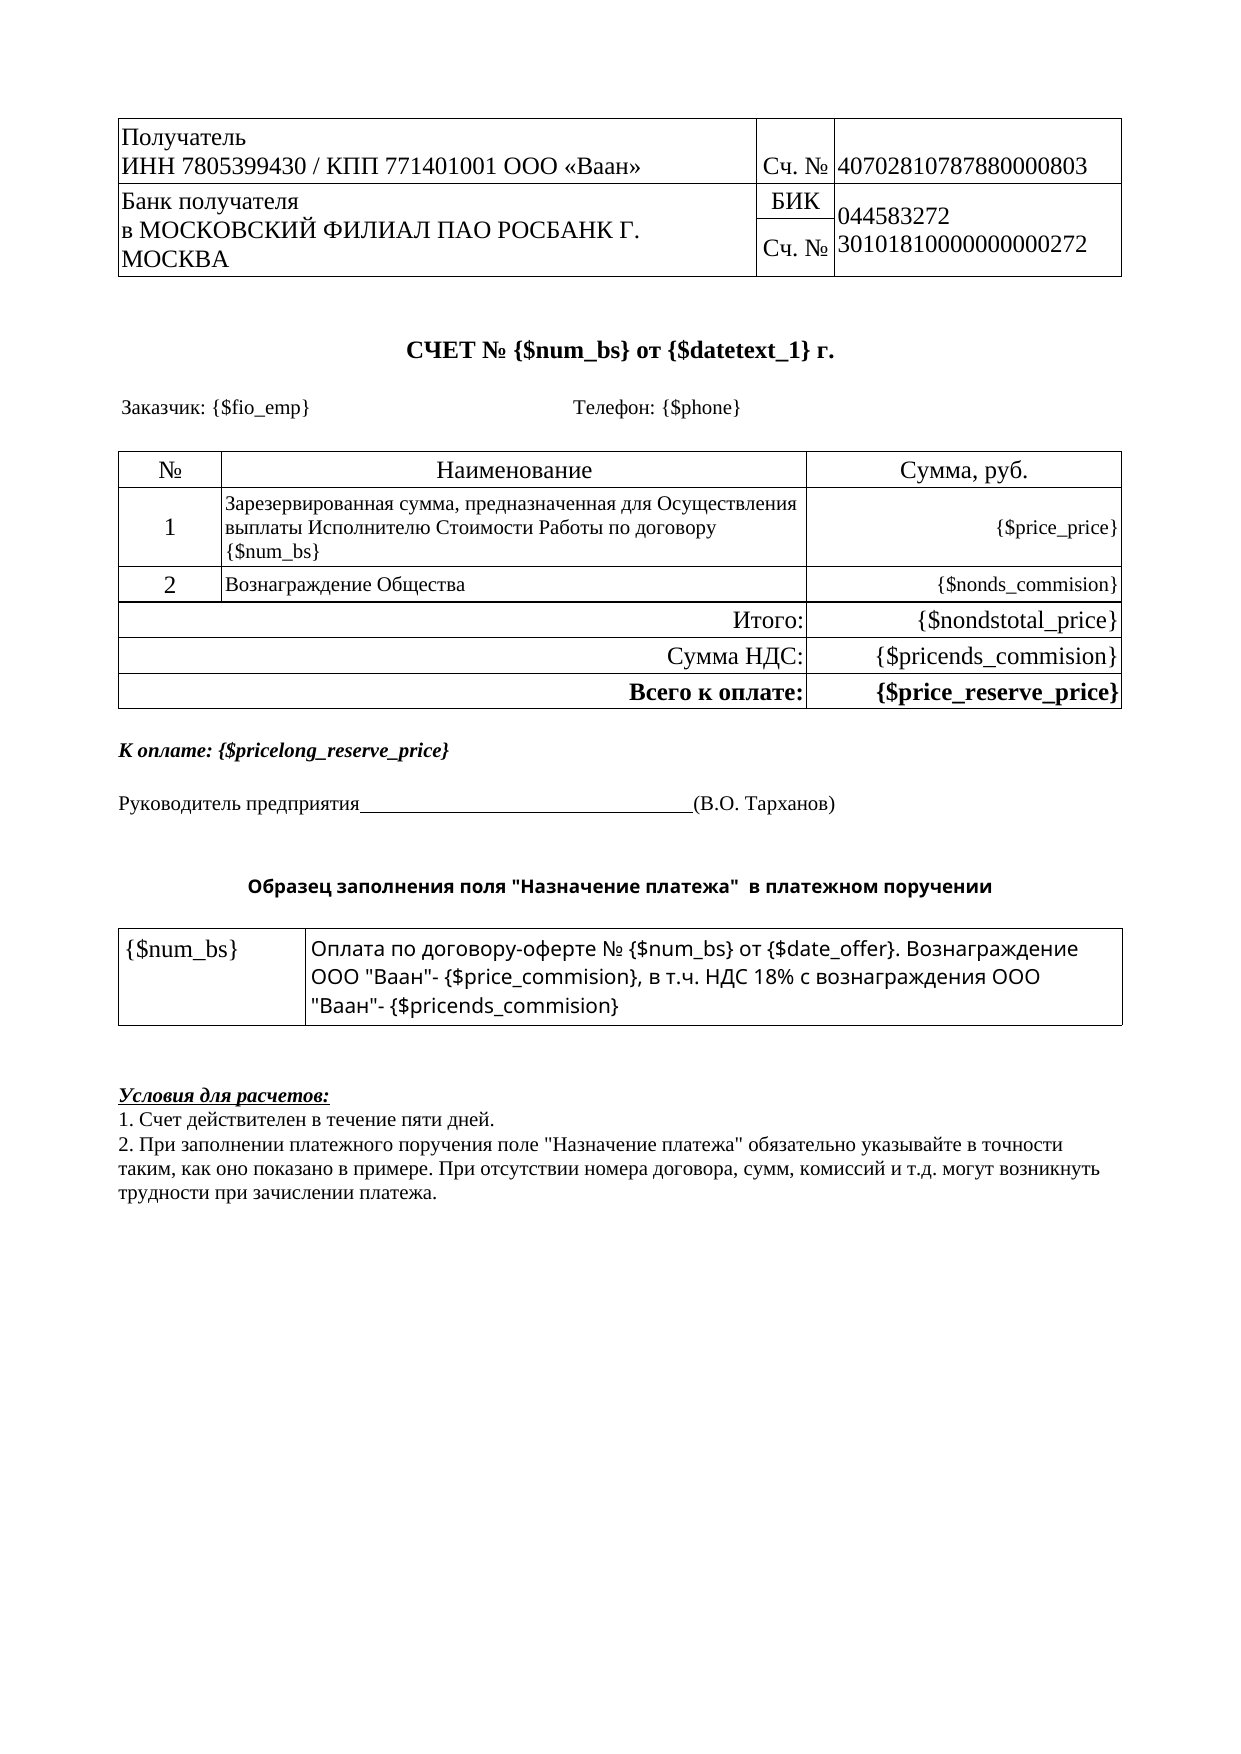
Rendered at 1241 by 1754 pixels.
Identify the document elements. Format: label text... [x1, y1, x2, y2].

text К оплате: {$pricelong_reserve_price} [118, 738, 1122, 762]
table_cell 1 [119, 488, 221, 566]
text СЧЕТ № {$num_bs} от {$datetext_1} г. [118, 335, 1122, 364]
table_cell Сч. № [757, 219, 834, 276]
table_cell Зарезервированная сумма, предназначенная для Осуществления выплаты Исполнителю Стоимости Работы по договору {$num_bs} [222, 488, 806, 566]
table_cell {$nonds_commision} [807, 567, 1121, 601]
text Условия для расчетов: 1. Cчет действителен в течение пяти дней. 2. При заполнении платежного поручения поле "Назначение платежа" обязательно указывайте в точности таким, как оно показано в примере. При отсутствии номера договора, сумм, комиссий и т.д. могут возникнуть трудности при зачислении платежа. [118, 1083, 1122, 1204]
table_header Наименование [222, 452, 806, 487]
text Образец заполнения поля "Назначение платежа" в платежном поручении [118, 873, 1122, 899]
table_cell 044583272 30101810000000000272 [835, 184, 1121, 276]
table_cell Вознаграждение Общества [222, 567, 806, 601]
table_cell 2 [119, 567, 221, 601]
table_header № [119, 452, 221, 487]
table_cell Банк получателя в МОСКОВСКИЙ ФИЛИАЛ ПАО РОСБАНК Г. МОСКВА [119, 184, 756, 276]
table_header Сч. № [757, 119, 834, 182]
table_cell Итого: [119, 603, 806, 637]
table_header Получатель ИНН 7805399430 / КПП 771401001 ООО «Ваан» [119, 119, 756, 182]
table_cell {$price_price} [807, 488, 1121, 566]
table_header Заказчик: {$fio_emp} [118, 393, 570, 422]
table_cell БИК [757, 184, 834, 218]
table_cell Сумма НДС: [119, 638, 806, 673]
table_header Сумма, руб. [807, 452, 1121, 487]
table_cell Всего к оплате: [119, 674, 806, 708]
table_header 40702810787880000803 [835, 119, 1121, 182]
table_header {$num_bs} [119, 929, 305, 1025]
table_header Телефон: {$phone} [570, 393, 1122, 422]
text Руководитель предприятия (В.О. Тарханов) [118, 791, 1122, 815]
table_cell {$nondstotal_price} [807, 603, 1121, 637]
table_header Оплата по договору-оферте № {$num_bs} от {$date_offer}. Вознаграждение ООО "Ваан"- {$price_commision}, в т.ч. НДС 18% с вознаграждения ООО "Ваан"- {$pricends_commision} [306, 929, 1122, 1025]
table_cell {$pricends_commision} [807, 638, 1121, 673]
table_cell {$price_reserve_price} [807, 674, 1121, 708]
